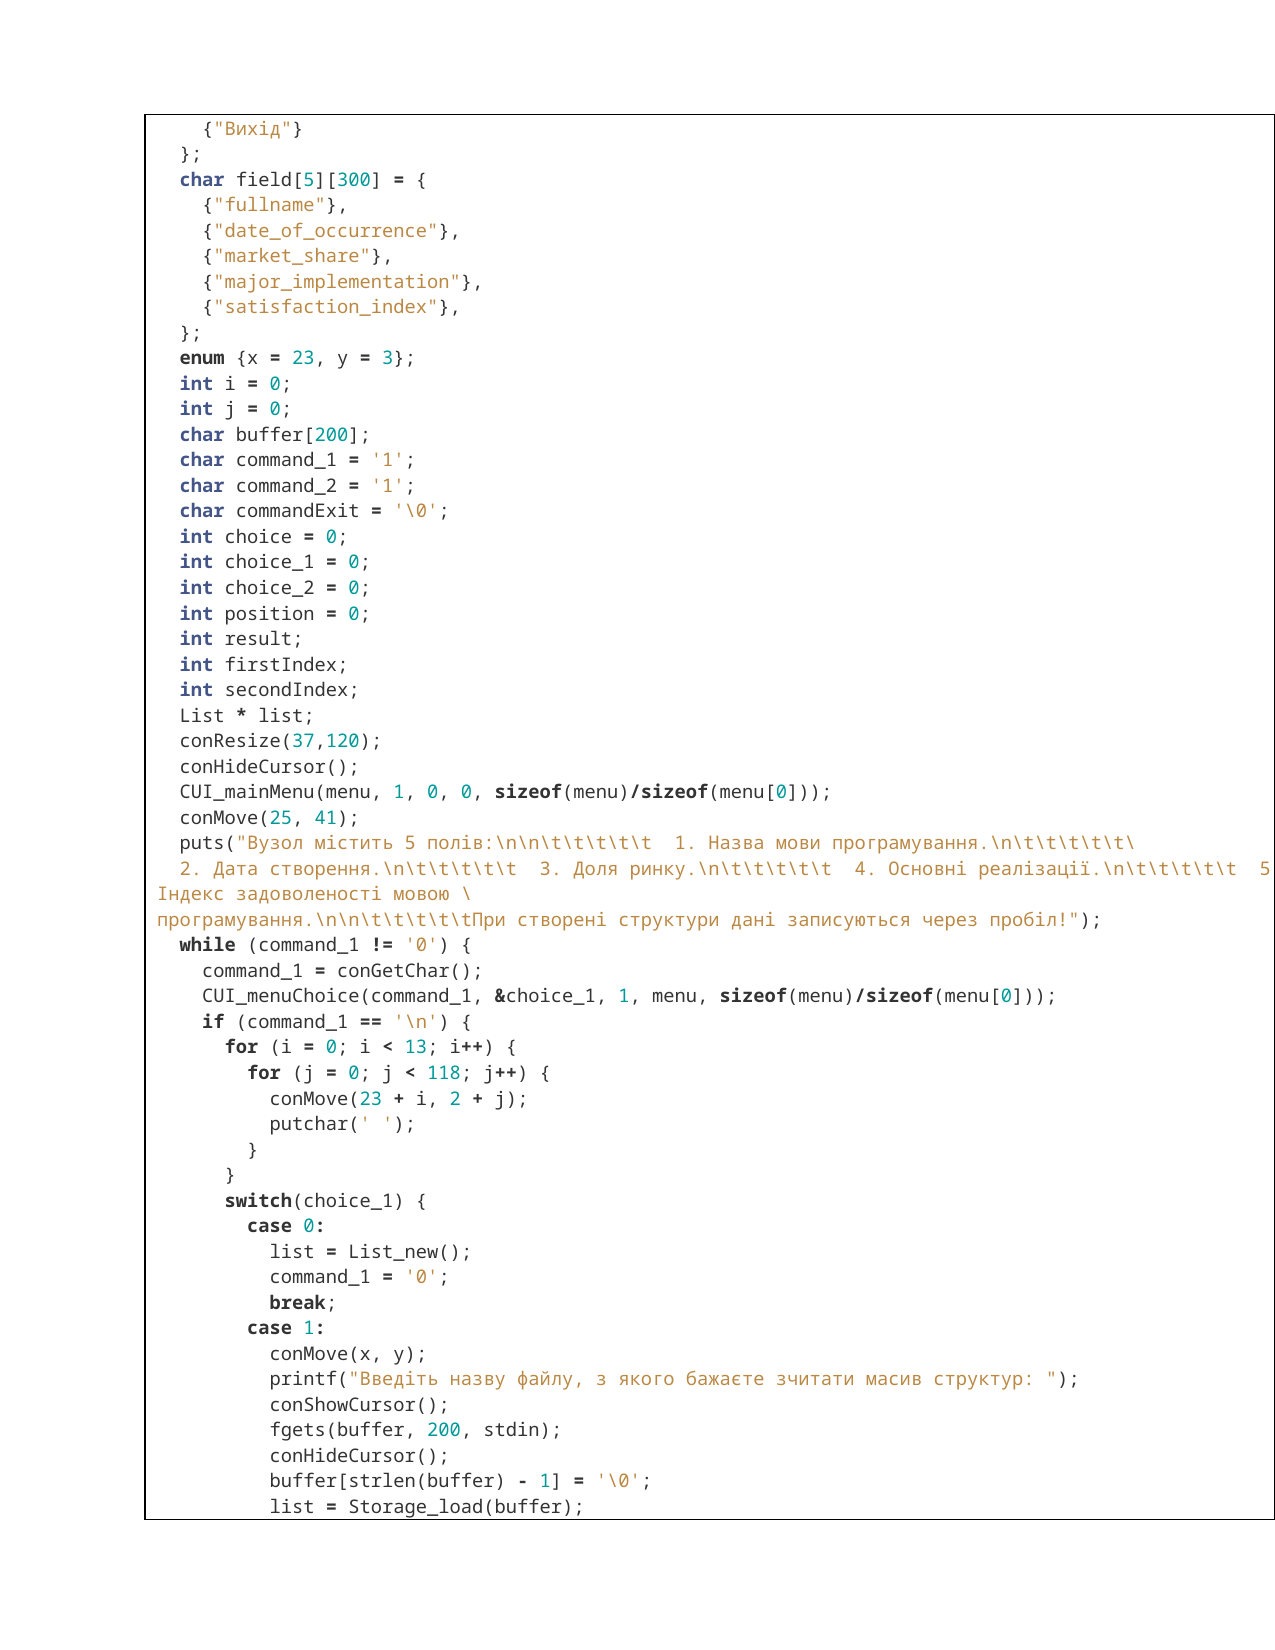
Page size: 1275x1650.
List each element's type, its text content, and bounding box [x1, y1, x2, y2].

table_cell #include <stdio.h> #include <stdlib.h> #include <string.h> #include <pbconsole.h> #include <stdbool.h> #include <valid.h> #include <cui.h> #include <list.h> #include <storage.h> #include <convert.h> int main(int argc, char const *argv[]) { char menu[2][300] = { {"1. Створити новий масив даних."}, {"2. Зчитати масив даних із файлу."} }; char menu_funct [11][300] = { {"1. Видалити вузол із вказаної позиції."}, {"2. Перезаписати дані у вказаній позиції."}, {"3. Перезаписати обране поле даних вузла."}, {"4. Записати дані у строку."}, {"5. Записати дані зі строки в вузол."}, {"6. Створити декілька вузлів із тексту."}, {"7. Створити текст із списку."}, {"8. Перезаписати вузол даними із іншого вузла."}, {"9. Знайти всі мови програмування створені до вказаного року."}, {"10. Записати список структур у текстовий файл."}, {"Вихід"} }; char field[5][300] = { {"fullname"}, {"date_of_occurrence"}, {"market_share"}, {"major_implementation"}, {"satisfaction_index"}, }; enum {x = 23, y = 3}; int i = 0; int j = 0; char buffer[200]; char command_1 = '1'; char command_2 = '1'; char commandExit = '\0'; int choice = 0; int choice_1 = 0; int choice_2 = 0; int position = 0; int result; int firstIndex; int secondIndex; List * list; conResize(37,120); conHideCursor(); CUI_mainMenu(menu, 1, 0, 0, sizeof(menu)/sizeof(menu[0])); conMove(25, 41); puts("Вузол містить 5 полів:\n\n\t\t\t\t\t 1. Назва мови програмування.\n\t\t\t\t\t\ 2. Дата створення.\n\t\t\t\t\t 3. Доля ринку.\n\t\t\t\t\t 4. Основні реалізації.\n\t\t\t\t\t 5. Індекс задоволеності мовою \ програмування.\n\n\t\t\t\t\tПри створені структури дані записуються через пробіл!"); while (command_1 != '0') { command_1 = conGetChar(); CUI_menuChoice(command_1, &choice_1, 1, menu, sizeof(menu)/sizeof(menu[0])); if (command_1 == '\n') { for (i = 0; i < 13; i++) { for (j = 0; j < 118; j++) { conMove(23 + i, 2 + j); putchar(' '); } } switch(choice_1) { case 0: list = List_new(); command_1 = '0'; break; case 1: conMove(x, y); printf("Введіть назву файлу, з якого бажаєте зчитати масив структур: "); conShowCursor(); fgets(buffer, 200, stdin); conHideCursor(); buffer[strlen(buffer) - 1] = '\0'; list = Storage_load(buffer); conMove(x + 2, y); if (list != NULL) { printf("Масив структур успішно зчитаний з файла %s.", buffer); command_1 = '0'; } else CUI_printStr("Помилка файла зчитування або файл пустий!", x + 2, y, "FG_YELLOW"); break; } } } CUI_menuTasks(menu_funct, 1, choice_2, 1, sizeof(menu_funct)/sizeof(menu_funct[0])); if (list == NULL) list = List_new(); while (command_2 != '0') { CUI_listInfo(List_count(list)); command_2 = conGetChar(); CUI_menuChoice(command_2, &choice_2, 10, menu_funct, sizeof(menu_funct)/sizeof(menu_funct[0])); if (command_2 == '\n') { for (i = 0; i < 14; i++) { for (j = 0; j < 118; j++) { conMove(23 + i, 2 + j); putchar(' '); } } switch(choice_2) { case 0: conMove(x, y); printf("Введіть індекс вузла, який бажаєте видалити: "); conShowCursor(); fgets(buffer, 100, stdin); conHideCursor(); if (checkInt(buffer) == true) { position = atoi(buffer); if (position < List_count(list)) { List_removeAt(list, position); CUI_printStr("Вузол успішно видалено!", x + 2, y, "FG_GREEN"); } else CUI_printStr("Вузла з даним індексом не існує!", x + 2, y, "FG_YELLOW"); } else CUI_printStr("Неправильно вказаний індекс!", x + 2, y, "FG_YELLOW"); break; case 1: conShowCursor(); conMove(x, y); printf("Введіть індекс вузла, який бажаєте перезаписати: "); fgets(buffer, 100, stdin); if (checkInt(buffer) == true) { position = atoi(buffer); if (position < List_count(list)) { conMove(x + 1, y); printf("Введіть дані через пробіл, які бажаєте занести в вузол: "); fgets(buffer, 200, stdin); buffer[strlen(buffer) - 1] = '\0'; if (List_overwriteNode(list, position, buffer) == true) { CUI_printStr("Вузол був успішно презаписаний!", x + 3, y, "FG_GREEN"); } else CUI_printStr("Неправильні вхідні дані!", x + 3, y, "FG_YELLOW"); } else CUI_printStr("Вузла з даним індексом не існує!", x + 3, y, "FG_YELLOW"); } else CUI_printStr("Неправильно вказаний індекс!", x + 2, y, "FG_YELLOW"); conHideCursor(); break; case 2: choice = 0; commandExit = '\0'; conShowCursor(); conMove(x, y); printf("Введіть індекс вузла: "); fgets(buffer, 100, stdin); if (checkInt(buffer) == true) { position = atoi(buffer); if (position < List_count(list)) { conMove(x + 1, y); printf("Оберіть поле, яке бажаєте перезаписати(\"w\" or \"s\"): "); conMove(24, 55); printf("%s", field[0]); while (commandExit != '\n') { commandExit = conGetChar(); for (int i = 0; i < 40; i++) { conMove(24, 55 + i); putchar(' '); } CUI_menuChoice(commandExit, &choice, 4, field, sizeof(field)/sizeof(field[0])); } conMove(x + 2, y); printf("Введіть нове значення вказаного поля: "); fgets(buffer, 100, stdin); if (ProgLang_overwriteField(List_elementAt(list, position), choice, buffer) == true) { CUI_printStr("Поле вузла перезаписане!", x + 3, y, "FG_GREEN"); } else CUI_printStr("Неправильні дані для запису в поле!", x + 3, y, "FG_YELLOW"); } else CUI_printStr("Вузла з даним індексом не існує!", x + 2, y, "FG_YELLOW"); } else CUI_printStr("Неправильно вказаний індекс!", x + 2, y, "FG_YELLOW"); conHideCursor(); break; case 3: conMove(x, y); printf("Введіть індекс вузла: "); conShowCursor(); fgets(buffer, 200, stdin); conHideCursor(); if (checkInt(buffer) == true && atoi(buffer) < List_count(list)) { position = atoi(buffer); CUI_printNodeInMenu(List_elementAt(list, position), x + 2, y); } else CUI_printStr("Неправильно вказаний індекс!", x + 2, y, "FG_YELLOW"); break; case 4: conMove(x, y); printf("Введіть позицію нового вузла в інтервалі [0, %i]: ", List_count(list)); fgets(buffer, 100, stdin); if (checkInt(buffer) == true && atoi(buffer) <= List_count(list)) { position = atoi(buffer); conMove(x + 2, y); printf("Введіть дані через пробіл, які бажаєте занести в новий вузол: "); conShowCursor(); conMove(x + 4, y); fgets(buffer, 200, stdin); conHideCursor(); buffer[strlen(buffer) - 1] = '\0'; if (List_strToNode(list, position, buffer) == true) { CUI_printStr("Новий вузол успішно створений!", x + 4, y + 30, "FG_GREEN"); } else CUI_printStr("Неправильні вхідні дані!", x + 4, y + 30, "FG_YELLOW"); } else CUI_printStr("Неправильно вказано позицію вузла!", x + 2, y, "FG_YELLOW"); break; case 5: commandExit = '1'; conMove(x, y); conShowCursor(); printf("Введіть дані в список через пробіл: "); while(commandExit != 'q') { conMove(36, 3); for (int j = 0; j < 100; j++) { conMove(35 , 2 + j); putchar(' '); conMove(x + 2 , 2 + j); putchar(' '); } conMove(x + 2, y); fgets(buffer, 100, stdin); if (List_strToNode(list, List_count(list), buffer) == false) CUI_printStr("Невірні вхідні дані!", x + 2, y + 30, "FG_YELLOW"); else CUI_printStr("Новий вузол створений!", x + 2, y + 30, "FG_GREEN"); CUI_printStr("Натисніть \"q\", щоб припинити створенняя структур чи Enter, щоб продовжити", 35, 23, "FG_GREEN"); commandExit = conGetChar(); } for (int i = 0; i < 100; i++) { conMove(35, 3 + i); putchar(' '); } CUI_printStr("Текст успішно занесений до списку", 35, 38, "FG_GREEN"); conHideCursor(); break; case 6: conMove(1, 1); if (List_count(list) != 0) { CUI_controlPrint(list); } else { conClear(); CUI_printStr("Список порожній!", 1, 54, "FG_YELLOW"); CUI_printStr("Натисніть \"Enter\" щоб продовжити", 37, 48, "FG_GREEN"); conGetChar(); } CUI_menuTasks(menu_funct, 1, choice_2, 0, sizeof(menu_funct)/sizeof(menu_funct[0])); break; case 7: conMove(x, y); conShowCursor(); printf("Введіть індекс вузла, яку бажаєте перезаписати: "); fgets(buffer, 200, stdin); if (checkInt(buffer) == true) { firstIndex = atoi(buffer); conMove(x + 1, y); printf("Введіть індекс вузла з якої виконується перезапис: "); fgets(buffer, 200, stdin); if (checkInt(buffer) == true) { secondIndex = atoi(buffer); conMove(x + 2, y); result = List_overwriteNodeFromNode(list, firstIndex, secondIndex); if (result == 0) { CUI_printStr("Перезапис виконано успішно!", x + 2, y, "FG_GREEN"); } else if (result == 1) { CUI_printStr("Вузла, який ви бажаєте перезаписати не існує!", x + 2, y, "FG_YELLOW"); } else CUI_printStr("Вузла з якого виконується перезапис не існує!", x + 2, y, "FG_YELLOW"); } else CUI_printStr("Неправильно вказаний індекс!", x + 2, y, "FG_YELLOW"); } else CUI_printStr("Неправильно вказаний індекс!", x + 2, y, "FG_YELLOW"); conHideCursor(); break; case 8: conMove(x, y); printf("Введіть рік: "); conShowCursor(); fgets(buffer, 200, stdin); conHideCursor(); if (checkInt(buffer) == true) { position = atoi(buffer); conClear(); conMove(1, 1); CUI_findLanguages(list, position); CUI_menuTasks(menu_funct, 1, 8, 0, sizeof(menu_funct)/sizeof(menu_funct[0])); } else CUI_printStr("Неправильно вказаний рік!", x + 2, y, "FG_YELLOW"); break; case 9: conMove(x, y); printf("Введіть назву файлу, в який бажаєте записати список: "); conShowCursor(); fgets(buffer, 200, stdin); buffer[strlen(buffer) - 1] = '\0'; if (Storage_save(buffer, list) == true) { conMove(x + 2, y); conSetAttr(FG_GREEN); printf("Масив структур записаний у файл \"%s\".", buffer); conReset(); } else CUI_printStr("Помилка файла запису", x + 2, y, "FG_YELLOW"); conHideCursor(); break; case 10: command_2 = '0'; break; } } } List_clear(list); List_free(&list); CUI_endProg(); return EXIT_SUCCESS; } [146, 115, 1274, 1519]
